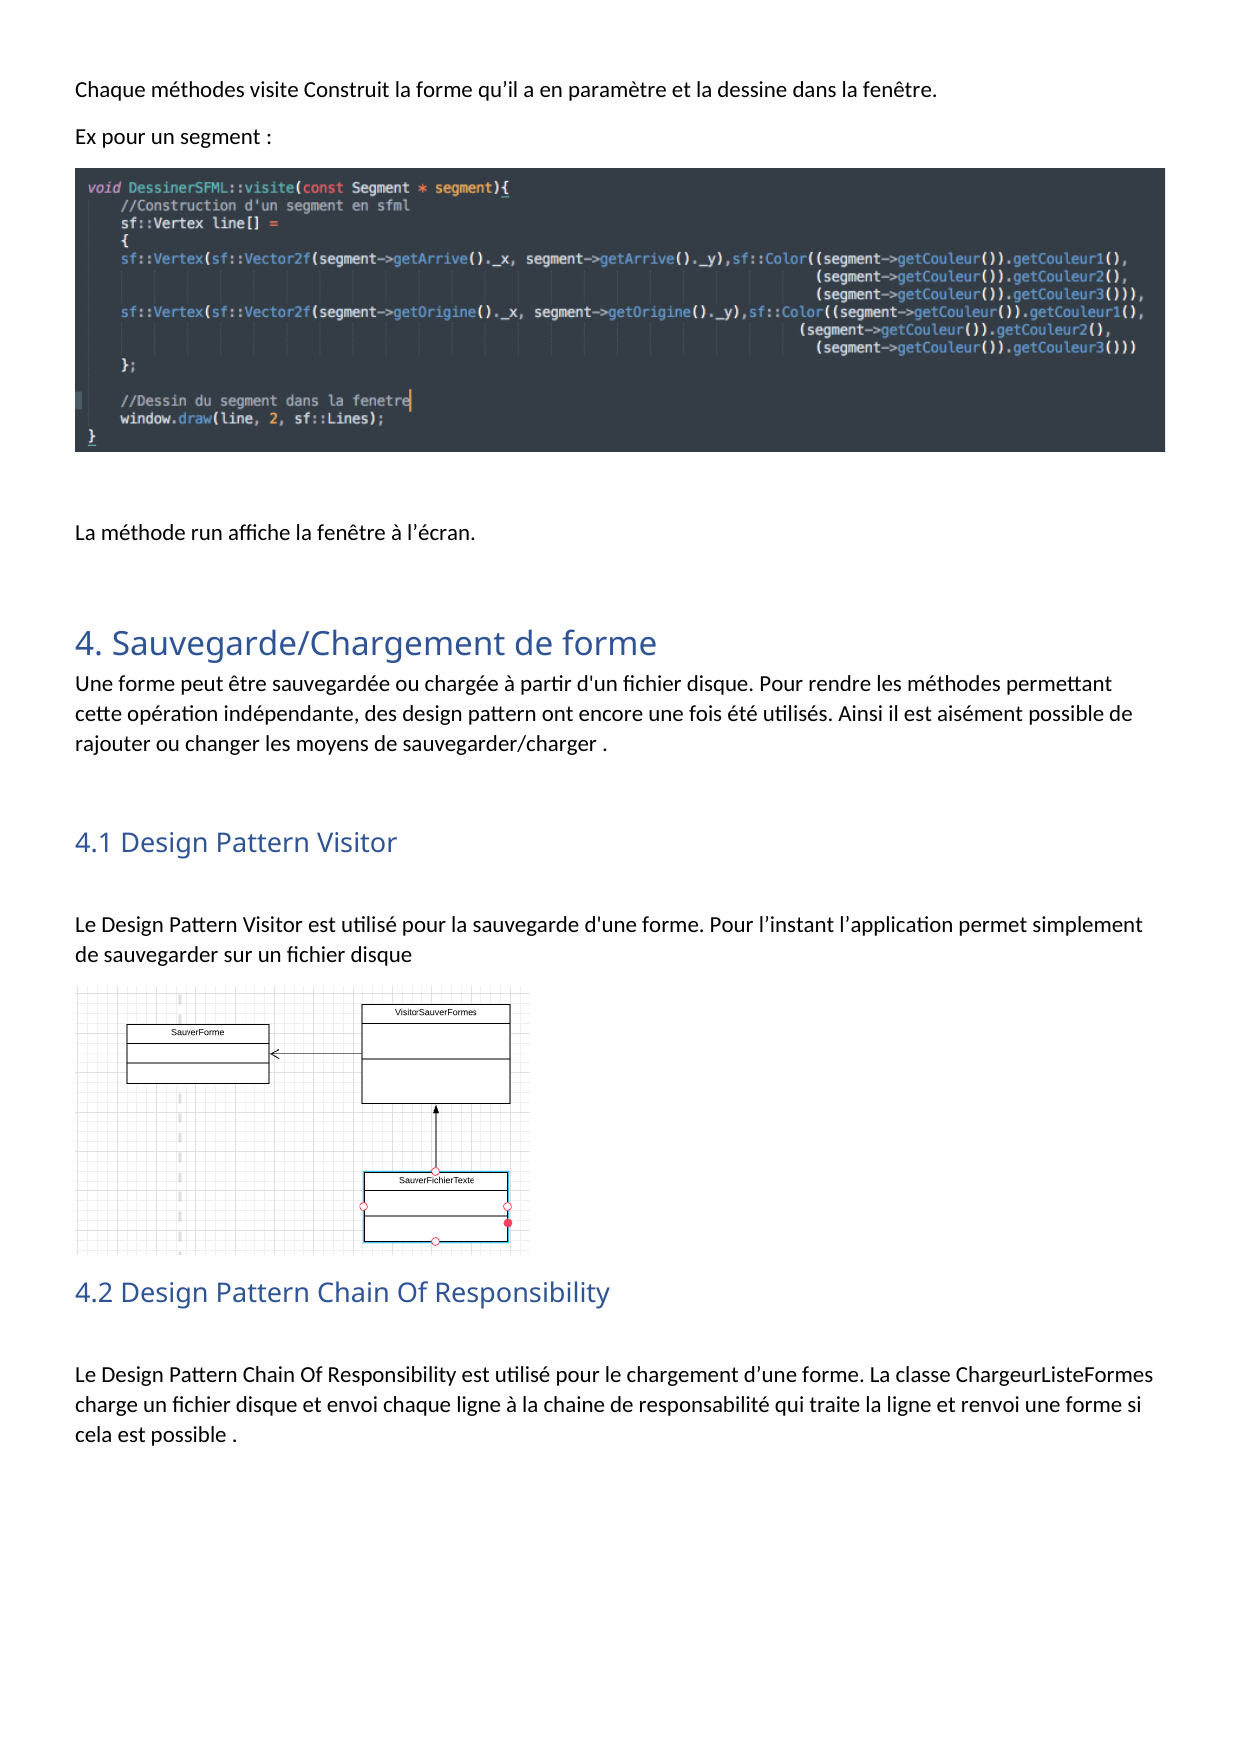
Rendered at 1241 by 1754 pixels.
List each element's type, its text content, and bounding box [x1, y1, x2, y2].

subtitle 4.2 Design Pattern Chain Of Responsibility [75, 1273, 1165, 1310]
subtitle 4. Sauvegarde/Chargement de forme [75, 620, 1165, 665]
picture [75, 168, 1166, 452]
text Ex pour un segment : [75, 122, 1165, 150]
text La méthode run affiche la fenêtre à l’écran. [75, 518, 1165, 546]
text Une forme peut être sauvegardée ou chargée à partir d'un fichier disque. Pour rendre les méthodes permettant cette opération indépendante, des design pattern ont encore une fois été utilisés. Ainsi il est aisément possible de rajouter ou changer les moyens de sauvegarder/charger . [75, 669, 1165, 757]
subtitle 4.1 Design Pattern Visitor [75, 823, 1165, 860]
picture [75, 986, 530, 1255]
text Le Design Pattern Visitor est utilisé pour la sauvegarde d'une forme. Pour l’instant l’application permet simplement de sauvegarder sur un fichier disque [75, 910, 1165, 968]
text Chaque méthodes visite Construit la forme qu’il a en paramètre et la dessine dans la fenêtre. [75, 75, 1165, 103]
text Le Design Pattern Chain Of Responsibility est utilisé pour le chargement d’une forme. La classe ChargeurListeFormes charge un fichier disque et envoi chaque ligne à la chaine de responsabilité qui traite la ligne et renvoi une forme si cela est possible . [75, 1360, 1165, 1448]
